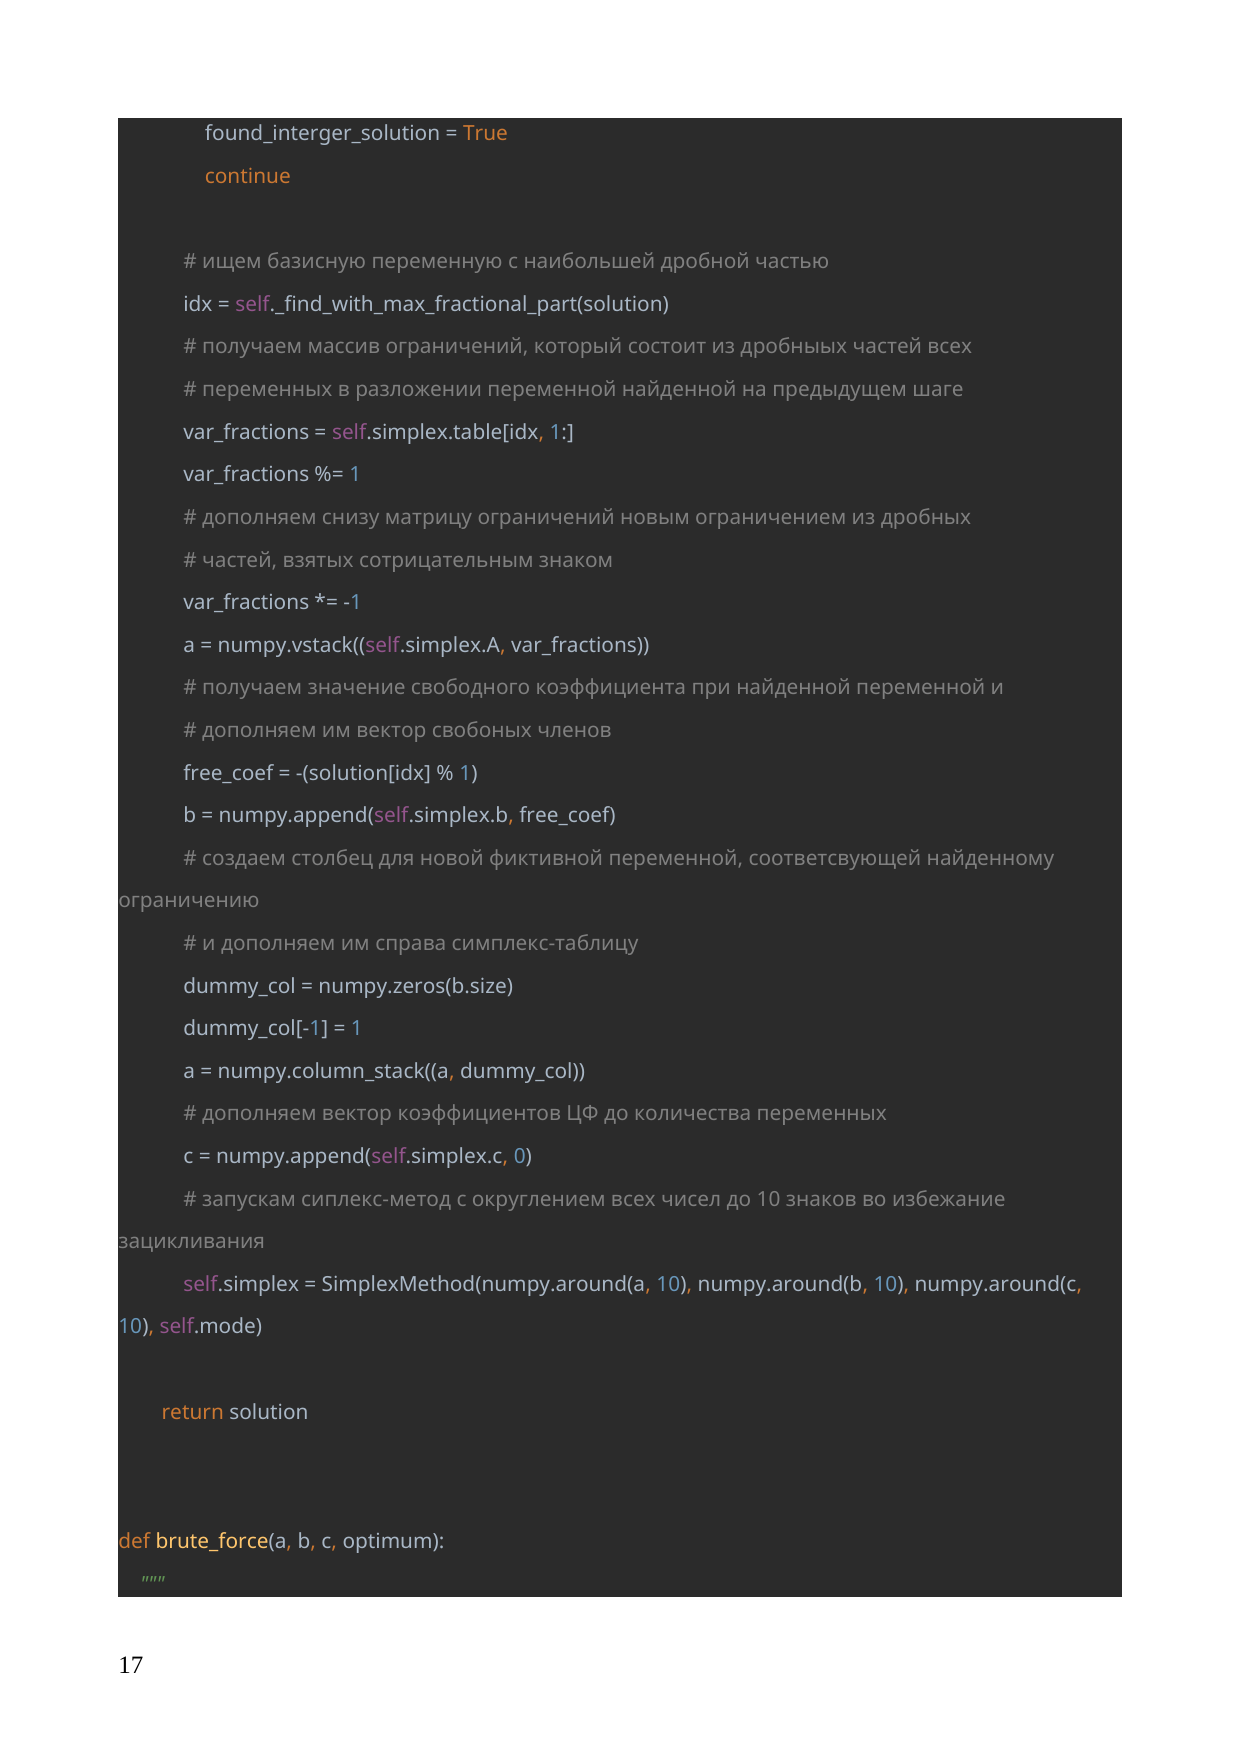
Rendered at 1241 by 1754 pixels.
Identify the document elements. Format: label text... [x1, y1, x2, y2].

text found_interger_solution = True continue # ищем базисную переменную с наибольшей дробной частью idx = self._find_with_max_fractional_part(solution) # получаем массив ограничений, который состоит из дробныых частей всех # переменных в разложении переменной найденной на предыдущем шаге var_fractions = self.simplex.table[idx, 1:] var_fractions %= 1 # дополняем снизу матрицу ограничений новым ограничением из дробных # частей, взятых сотрицательным знаком var_fractions *= -1 a = numpy.vstack((self.simplex.A, var_fractions)) # получаем значение свободного коэффициента при найденной переменной и # дополняем им вектор свобоных членов free_coef = -(solution[idx] % 1) b = numpy.append(self.simplex.b, free_coef) # создаем столбец для новой фиктивной переменной, соответсвующей найденному ограничению # и дополняем им справа симплекс-таблицу dummy_col = numpy.zeros(b.size) dummy_col[-1] = 1 a = numpy.column_stack((a, dummy_col)) # дополняем вектор коэффициентов ЦФ до количества переменных с = numpy.append(self.simplex.c, 0) # запускам сиплекс-метод с округлением всех чисел до 10 знаков во избежание зацикливания self.simplex = SimplexMethod(numpy.around(a, 10), numpy.around(b, 10), numpy.around(с, 10), self.mode) return solution def brute_force(a, b, c, optimum): """ [118, 118, 1122, 1597]
